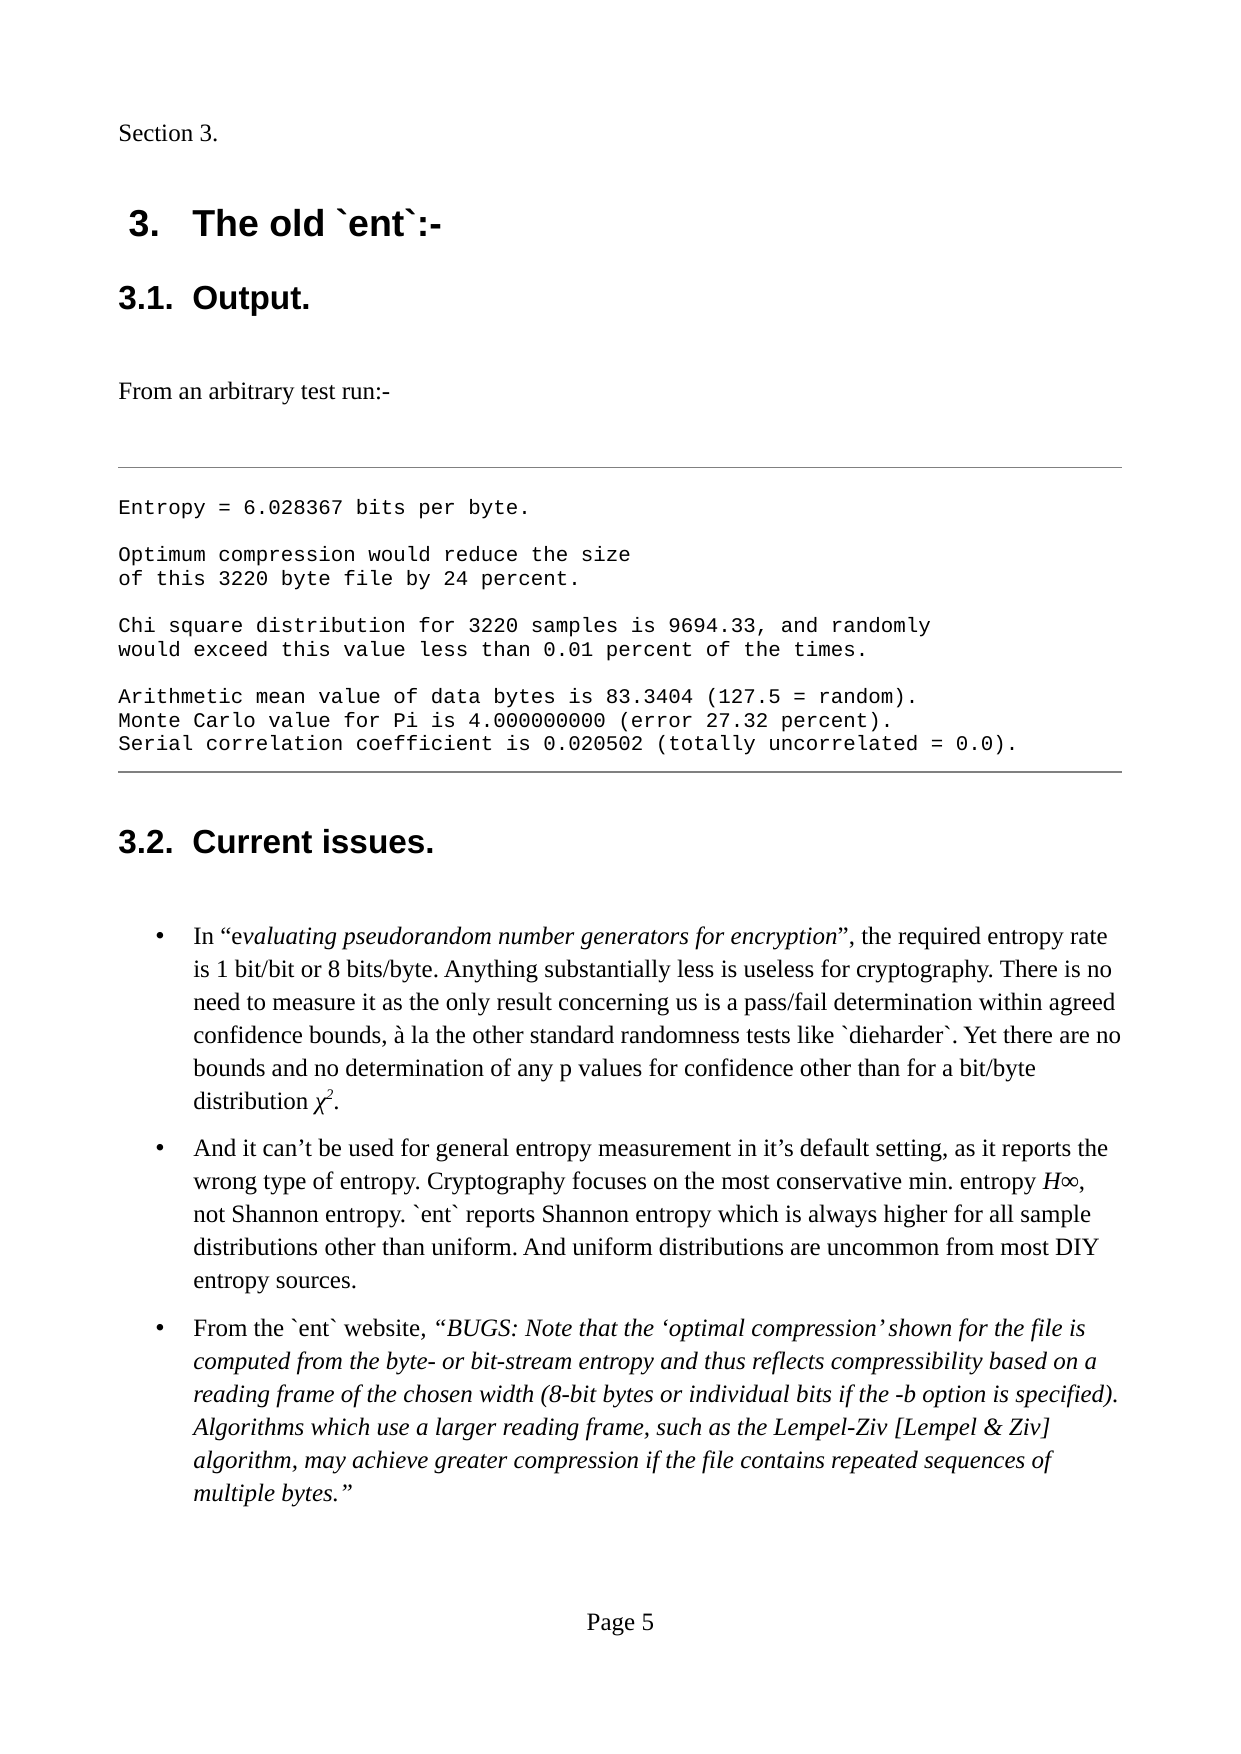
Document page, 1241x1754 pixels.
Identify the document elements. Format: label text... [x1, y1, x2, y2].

text Chi square distribution for 3220 samples is 9694.33, and randomly [118, 615, 1122, 639]
text Arithmetic mean value of data bytes is 83.3404 (127.5 = random). [118, 686, 1122, 710]
subtitle Current issues. [118, 822, 1122, 861]
list From the `ent` website, “BUGS: Note that the ‘optimal compression’ shown for the file is computed from the byte- or bit-stream entropy and thus reflects compressibility based on a reading frame of the chosen width (8-bit bytes or individual bits if the -b option is specified). Algorithms which use a larger reading frame, such as the Lempel-Ziv [Lempel & Ziv] algorithm, may achieve greater compression if the file contains repeated sequences of multiple bytes.” [156, 1313, 1122, 1507]
text of this 3220 byte file by 24 percent. [118, 568, 1122, 592]
text Serial correlation coefficient is 0.020502 (totally uncorrelated = 0.0). [118, 733, 1122, 757]
list And it can’t be used for general entropy measurement in it’s default setting, as it reports the wrong type of entropy. Cryptography focuses on the most conservative min. entropy H∞, not Shannon entropy. `ent` reports Shannon entropy which is always higher for all sample distributions other than uniform. And uniform distributions are uncommon from most DIY entropy sources. [156, 1133, 1122, 1294]
text would exceed this value less than 0.01 percent of the times. [118, 639, 1122, 662]
text Entropy = 6.028367 bits per byte. [118, 497, 1122, 521]
text Optimum compression would reduce the size [118, 544, 1122, 568]
text Monte Carlo value for Pi is 4.000000000 (error 27.32 percent). [118, 710, 1122, 733]
subtitle The old `ent`:- [118, 201, 1122, 244]
text From an arbitrary test run:- [118, 376, 1122, 405]
subtitle Output. [118, 278, 1122, 316]
list In “evaluating pseudorandom number generators for encryption”, the required entropy rate is 1 bit/bit or 8 bits/byte. Anything substantially less is useless for cryptography. There is no need to measure it as the only result concerning us is a pass/fail determination within agreed confidence bounds, à la the other standard randomness tests like `dieharder`. Yet there are no bounds and no determination of any p values for confidence other than for a bit/byte distribution χ2. [156, 921, 1122, 1114]
